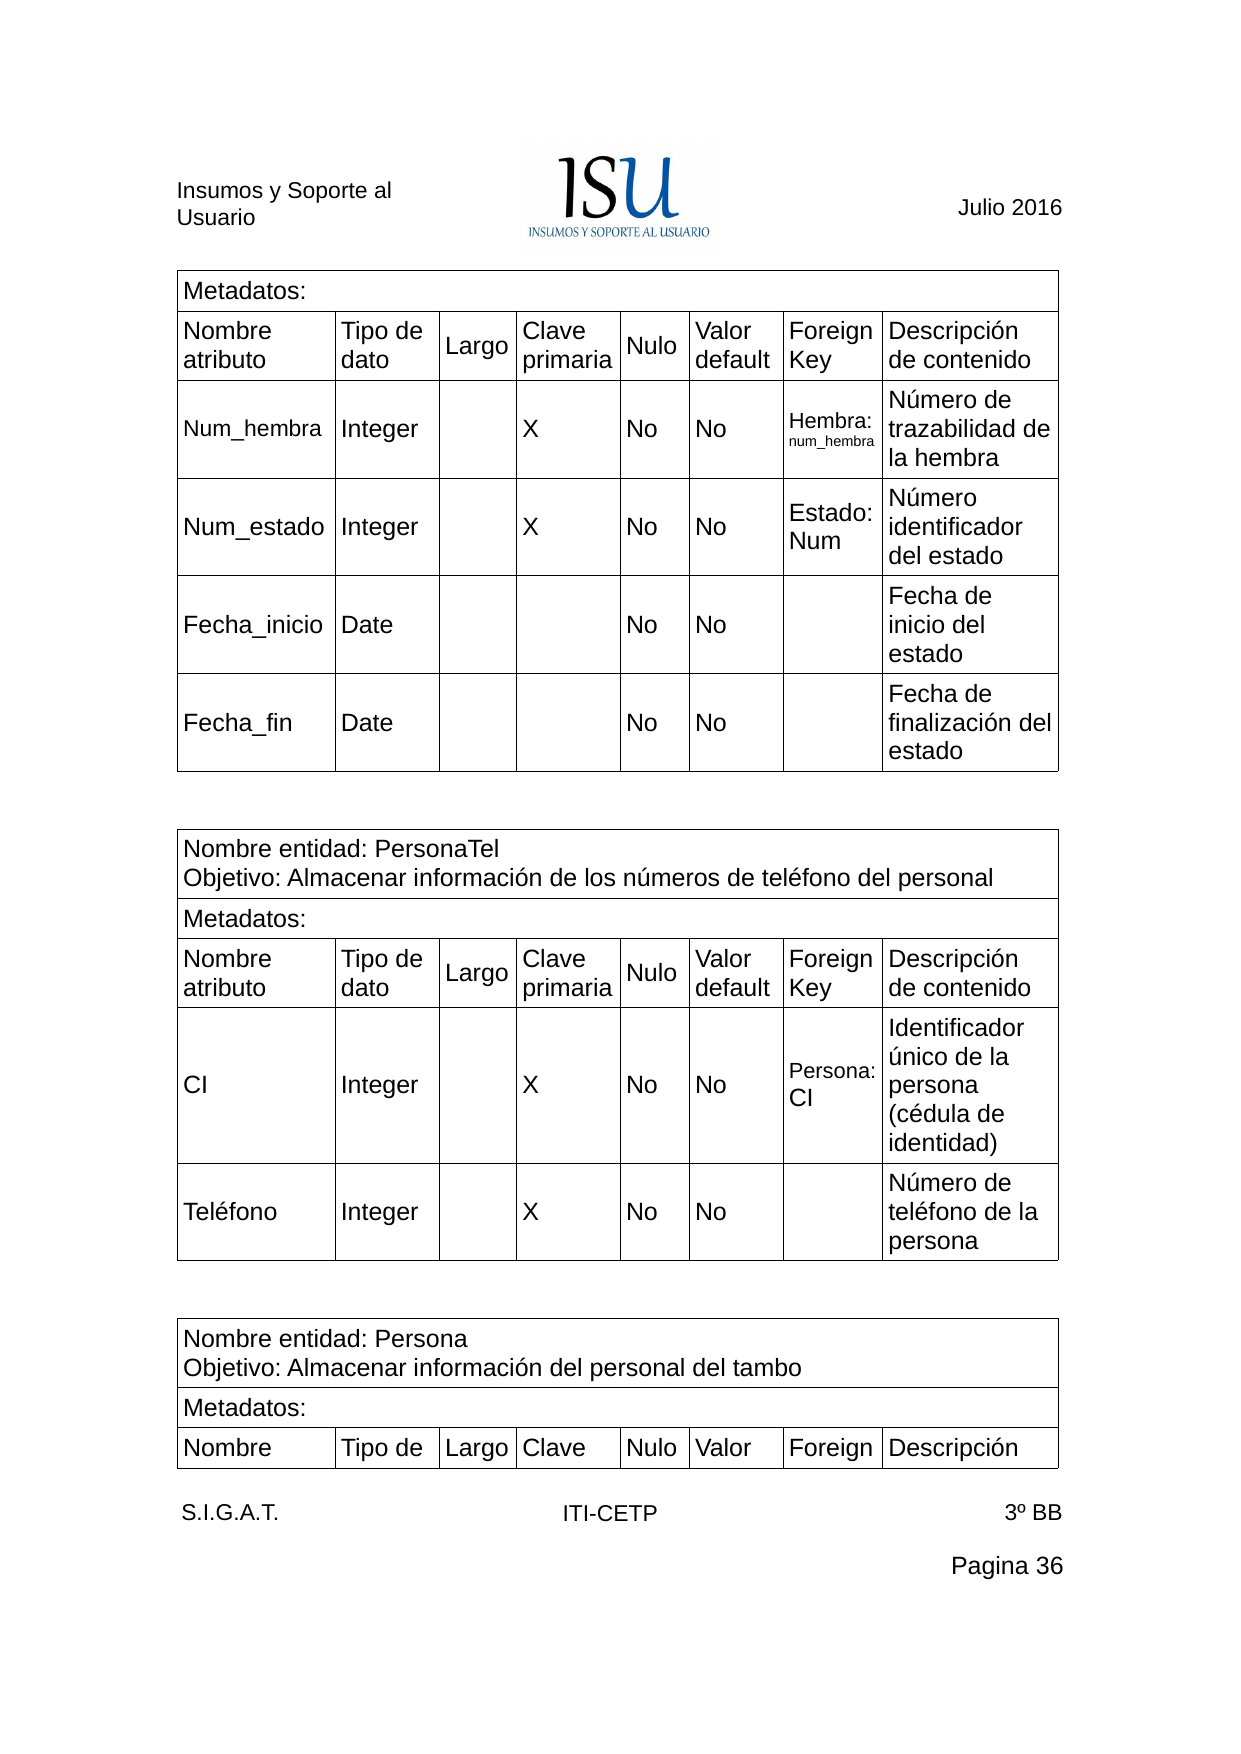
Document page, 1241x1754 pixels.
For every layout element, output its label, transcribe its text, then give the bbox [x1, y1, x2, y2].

table_cell No [621, 479, 689, 575]
table_cell Largo [440, 312, 516, 379]
table_cell No [621, 576, 689, 673]
table_cell Clave primaria [517, 312, 620, 379]
table_cell [440, 1164, 516, 1260]
table_cell Nombre atributo [178, 939, 335, 1007]
table_cell Clave primaria [517, 939, 620, 1007]
table_cell CI [178, 1008, 335, 1162]
table_cell No [621, 1008, 689, 1162]
table_cell Número de trazabilidad de la hembra [883, 381, 1058, 477]
table_cell Nombre atributo [178, 312, 335, 379]
table_cell Foreign Key [784, 312, 882, 379]
table_cell Teléfono [178, 1164, 335, 1260]
table_cell Integer [336, 479, 439, 575]
table_cell Número de teléfono de la persona [883, 1164, 1058, 1260]
table_cell Nombre [178, 1428, 335, 1468]
table_cell [517, 576, 620, 673]
table_cell [440, 674, 516, 771]
table_cell No [690, 1008, 783, 1162]
table_cell Persona: CI [784, 1008, 882, 1162]
table_cell Largo [440, 939, 516, 1007]
table_cell [440, 576, 516, 673]
table_cell Nulo [621, 1428, 689, 1468]
table_cell Date [336, 576, 439, 673]
table_cell Fecha de inicio del estado [883, 576, 1058, 673]
table_cell Tipo de dato [336, 939, 439, 1007]
table_cell Fecha_inicio [178, 576, 335, 673]
table_cell Num_hembra [178, 381, 335, 477]
table_cell Número identificador del estado [883, 479, 1058, 575]
table_cell [440, 1008, 516, 1162]
table_cell Fecha de finalización del estado [883, 674, 1058, 771]
table_cell No [621, 1164, 689, 1260]
table_cell No [690, 1164, 783, 1260]
table_cell Largo [440, 1428, 516, 1468]
table_header Nombre entidad: Persona Objetivo: Almacenar información del personal del tambo [178, 1319, 1058, 1387]
table_cell [784, 1164, 882, 1260]
table_header Nombre entidad: PersonaTel Objetivo: Almacenar información de los números de teléfono del personal [178, 830, 1058, 898]
table_cell [440, 479, 516, 575]
table_cell No [690, 674, 783, 771]
table_cell Tipo de dato [336, 312, 439, 379]
table_cell Nulo [621, 312, 689, 379]
table_cell Identificador único de la persona (cédula de identidad) [883, 1008, 1058, 1162]
table_cell Date [336, 674, 439, 771]
table_cell Foreign Key [784, 939, 882, 1007]
table_cell No [621, 381, 689, 477]
table_cell No [690, 381, 783, 477]
table_cell No [690, 479, 783, 575]
table_cell X [517, 1008, 620, 1162]
table_cell Valor default [690, 939, 783, 1007]
table_cell Clave [517, 1428, 620, 1468]
table_cell Descripción de contenido [883, 939, 1058, 1007]
table_cell Descripción [883, 1428, 1058, 1468]
table_cell X [517, 1164, 620, 1260]
table_cell Valor [690, 1428, 783, 1468]
table_cell Integer [336, 1164, 439, 1260]
table_cell Num_estado [178, 479, 335, 575]
table_cell Metadatos: [178, 1388, 1058, 1427]
table_cell No [621, 674, 689, 771]
table_cell [517, 674, 620, 771]
table_header Metadatos: [178, 899, 1058, 938]
table_cell Integer [336, 381, 439, 477]
table_cell X [517, 381, 620, 477]
table_cell Tipo de [336, 1428, 439, 1468]
table_cell Nulo [621, 939, 689, 1007]
picture [517, 138, 723, 252]
table_cell Metadatos: [178, 271, 1058, 311]
table_cell No [690, 576, 783, 673]
table_cell Integer [336, 1008, 439, 1162]
table_cell Foreign [784, 1428, 882, 1468]
table_cell Valor default [690, 312, 783, 379]
table_cell Estado: Num [784, 479, 882, 575]
table_cell X [517, 479, 620, 575]
table_cell [440, 381, 516, 477]
table_cell [784, 576, 882, 673]
table_cell Hembra: num_hembra [784, 381, 882, 477]
table_cell [784, 674, 882, 771]
table_cell Descripción de contenido [883, 312, 1058, 379]
table_cell Fecha_fin [178, 674, 335, 771]
